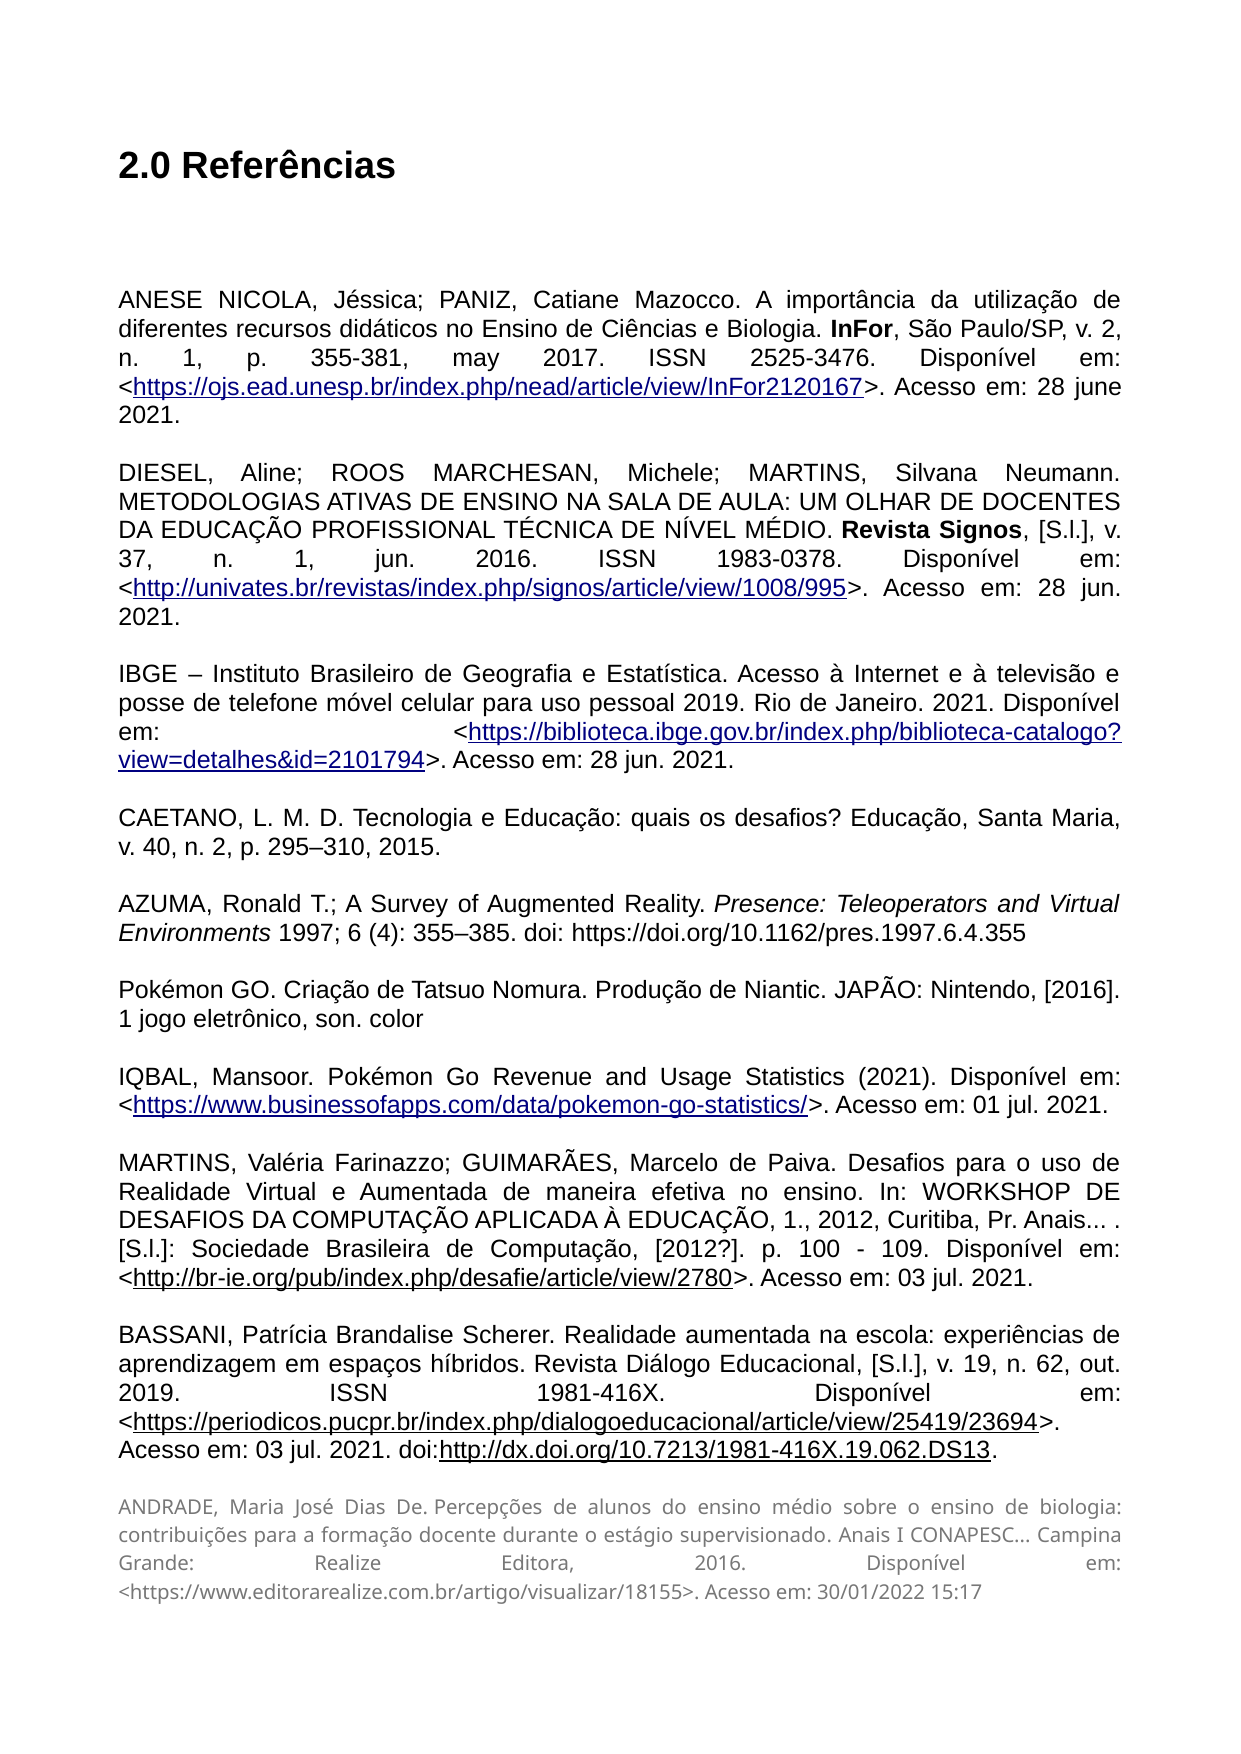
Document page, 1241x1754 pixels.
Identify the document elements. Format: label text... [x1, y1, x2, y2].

text IBGE – Instituto Brasileiro de Geografia e Estatística. Acesso à Internet e à televisão e posse de telefone móvel celular para uso pessoal 2019. Rio de Janeiro. 2021. Disponível em: <https://biblioteca.ibge.gov.br/index.php/biblioteca-catalogo?view=detalhes&id=2101794>. Acesso em: 28 jun. 2021. [118, 659, 1122, 774]
text MARTINS, Valéria Farinazzo; GUIMARÃES, Marcelo de Paiva. Desafios para o uso de Realidade Virtual e Aumentada de maneira efetiva no ensino. In: WORKSHOP DE DESAFIOS DA COMPUTAÇÃO APLICADA À EDUCAÇÃO, 1., 2012, Curitiba, Pr. Anais... . [S.l.]: Sociedade Brasileira de Computação, [2012?]. p. 100 - 109. Disponível em: <http://br-ie.org/pub/index.php/desafie/article/view/2780>. Acesso em: 03 jul. 2021. [118, 1148, 1122, 1292]
text ANDRADE, Maria José Dias De. Percepções de alunos do ensino médio sobre o ensino de biologia: contribuições para a formação docente durante o estágio supervisionado. Anais I CONAPESC... Campina Grande: Realize Editora, 2016. Disponível em: <https://www.editorarealize.com.br/artigo/visualizar/18155>. Acesso em: 30/01/2022 15:17 [118, 1493, 1122, 1606]
text Pokémon GO. Criação de Tatsuo Nomura. Produção de Niantic. JAPÃO: Nintendo, [2016]. 1 jogo eletrônico, son. color [118, 976, 1122, 1033]
text IQBAL, Mansoor. Pokémon Go Revenue and Usage Statistics (2021). Disponível em: <https://www.businessofapps.com/data/pokemon-go-statistics/>. Acesso em: 01 jul. 2021. [118, 1062, 1122, 1119]
subtitle 2.0 Referências [118, 143, 1122, 187]
text BASSANI, Patrícia Brandalise Scherer. Realidade aumentada na escola: experiências de aprendizagem em espaços híbridos. Revista Diálogo Educacional, [S.l.], v. 19, n. 62, out. 2019. ISSN 1981-416X. Disponível em: <https://periodicos.pucpr.br/index.php/dialogoeducacional/article/view/25419/23694>. Acesso em: 03 jul. 2021. doi:http://dx.doi.org/10.7213/1981-416X.19.062.DS13. [118, 1321, 1122, 1464]
text CAETANO, L. M. D. Tecnologia e Educação: quais os desafios? Educação, Santa Maria, v. 40, n. 2, p. 295–310, 2015. [118, 803, 1122, 861]
text ANESE NICOLA, Jéssica; PANIZ, Catiane Mazocco. A importância da utilização de diferentes recursos didáticos no Ensino de Ciências e Biologia. InFor, São Paulo/SP, v. 2, n. 1, p. 355-381, may 2017. ISSN 2525-3476. Disponível em: <https://ojs.ead.unesp.br/index.php/nead/article/view/InFor2120167>. Acesso em: 28 june 2021. [118, 286, 1122, 429]
text DIESEL, Aline; ROOS MARCHESAN, Michele; MARTINS, Silvana Neumann. METODOLOGIAS ATIVAS DE ENSINO NA SALA DE AULA: UM OLHAR DE DOCENTES DA EDUCAÇÃO PROFISSIONAL TÉCNICA DE NÍVEL MÉDIO. Revista Signos, [S.l.], v. 37, n. 1, jun. 2016. ISSN 1983-0378. Disponível em: <http://univates.br/revistas/index.php/signos/article/view/1008/995>. Acesso em: 28 jun. 2021. [118, 458, 1122, 631]
text AZUMA, Ronald T.; A Survey of Augmented Reality. Presence: Teleoperators and Virtual Environments 1997; 6 (4): 355–385. doi: https://doi.org/10.1162/pres.1997.6.4.355 [118, 889, 1122, 947]
